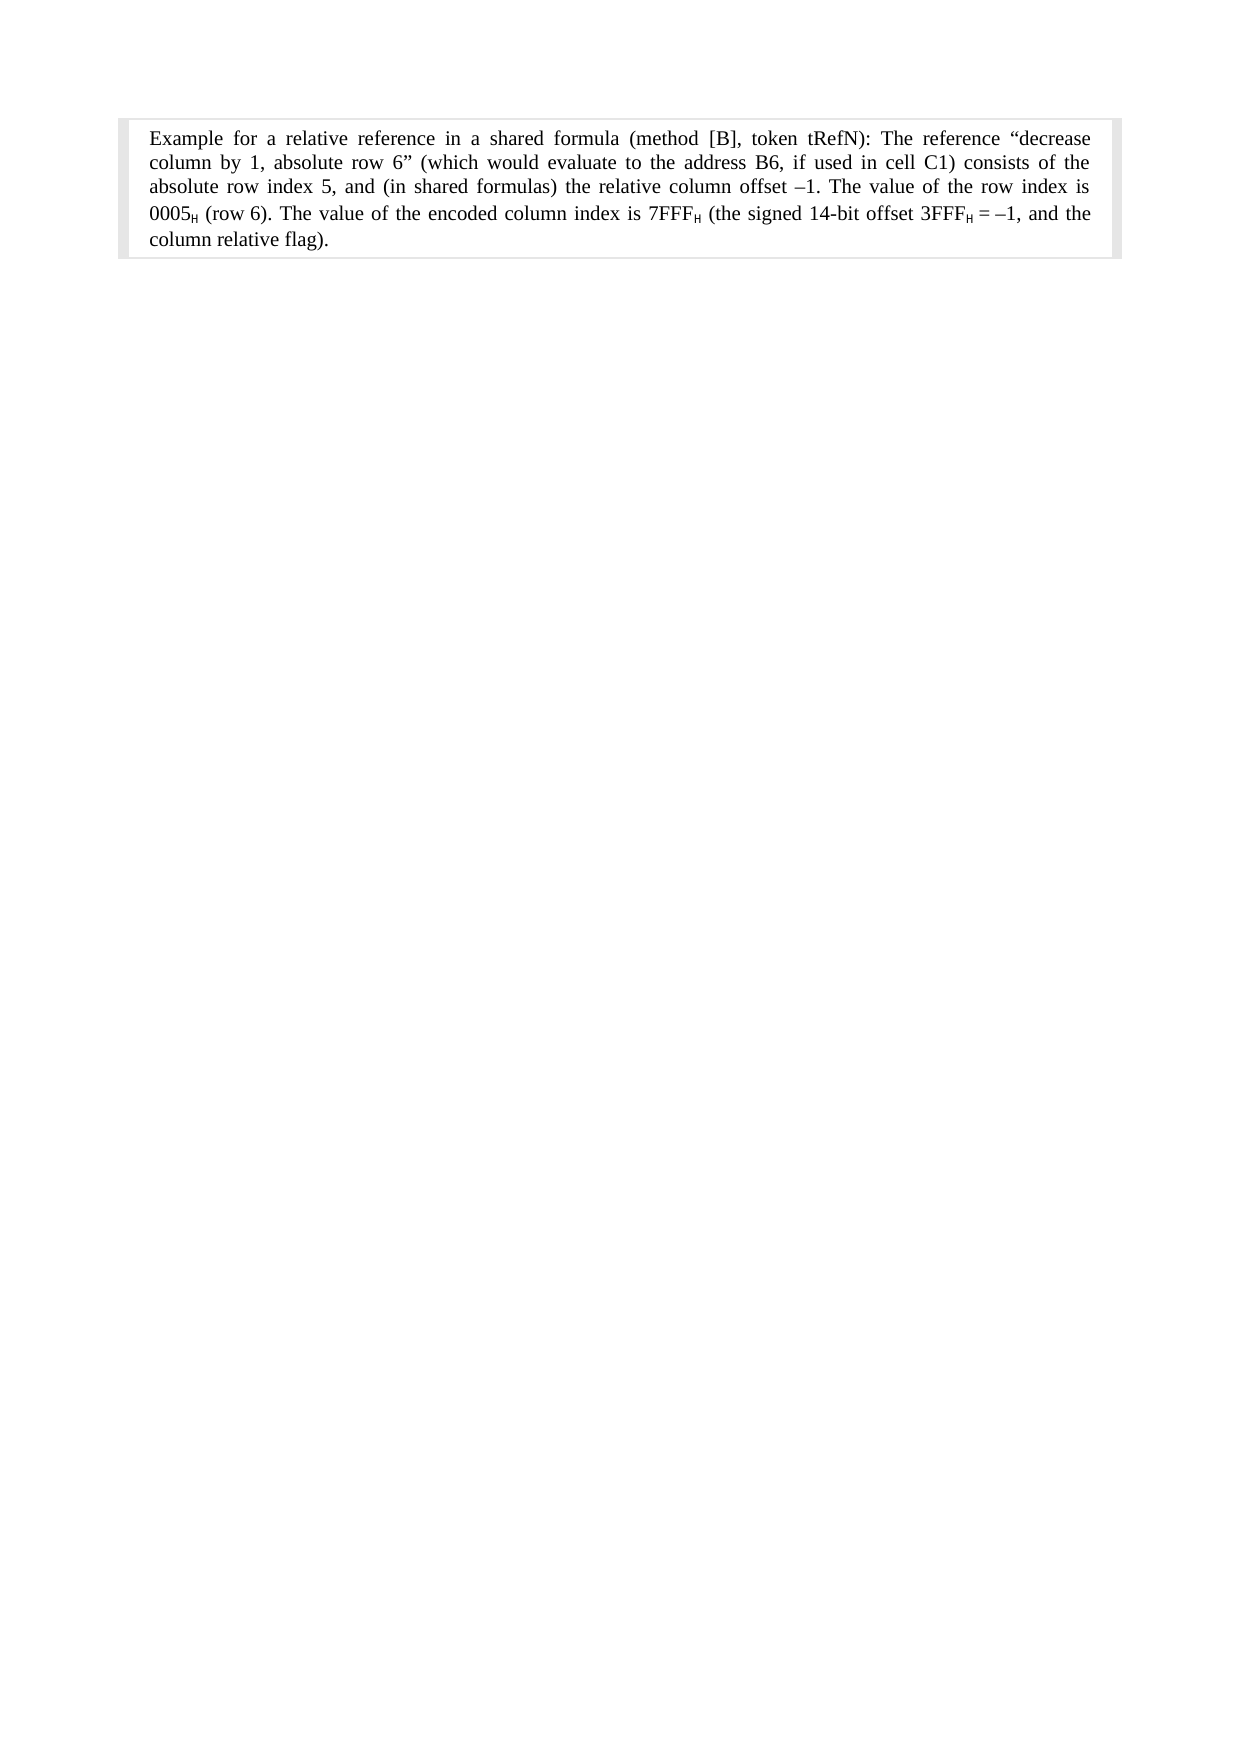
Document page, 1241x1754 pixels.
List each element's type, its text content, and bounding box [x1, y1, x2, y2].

text Example for a relative reference in a shared formula (method [B], token tRefN): The reference “decrease column by 1, absolute row 6” (which would evaluate to the address B6, if used in cell C1) consists of the absolute row index 5, and (in shared formulas) the relative column offset –1. The value of the row index is 0005H (row 6). The value of the encoded column index is 7FFFH (the signed 14‑bit offset 3FFFH = –1, and the column relative flag). [129, 120, 1112, 257]
